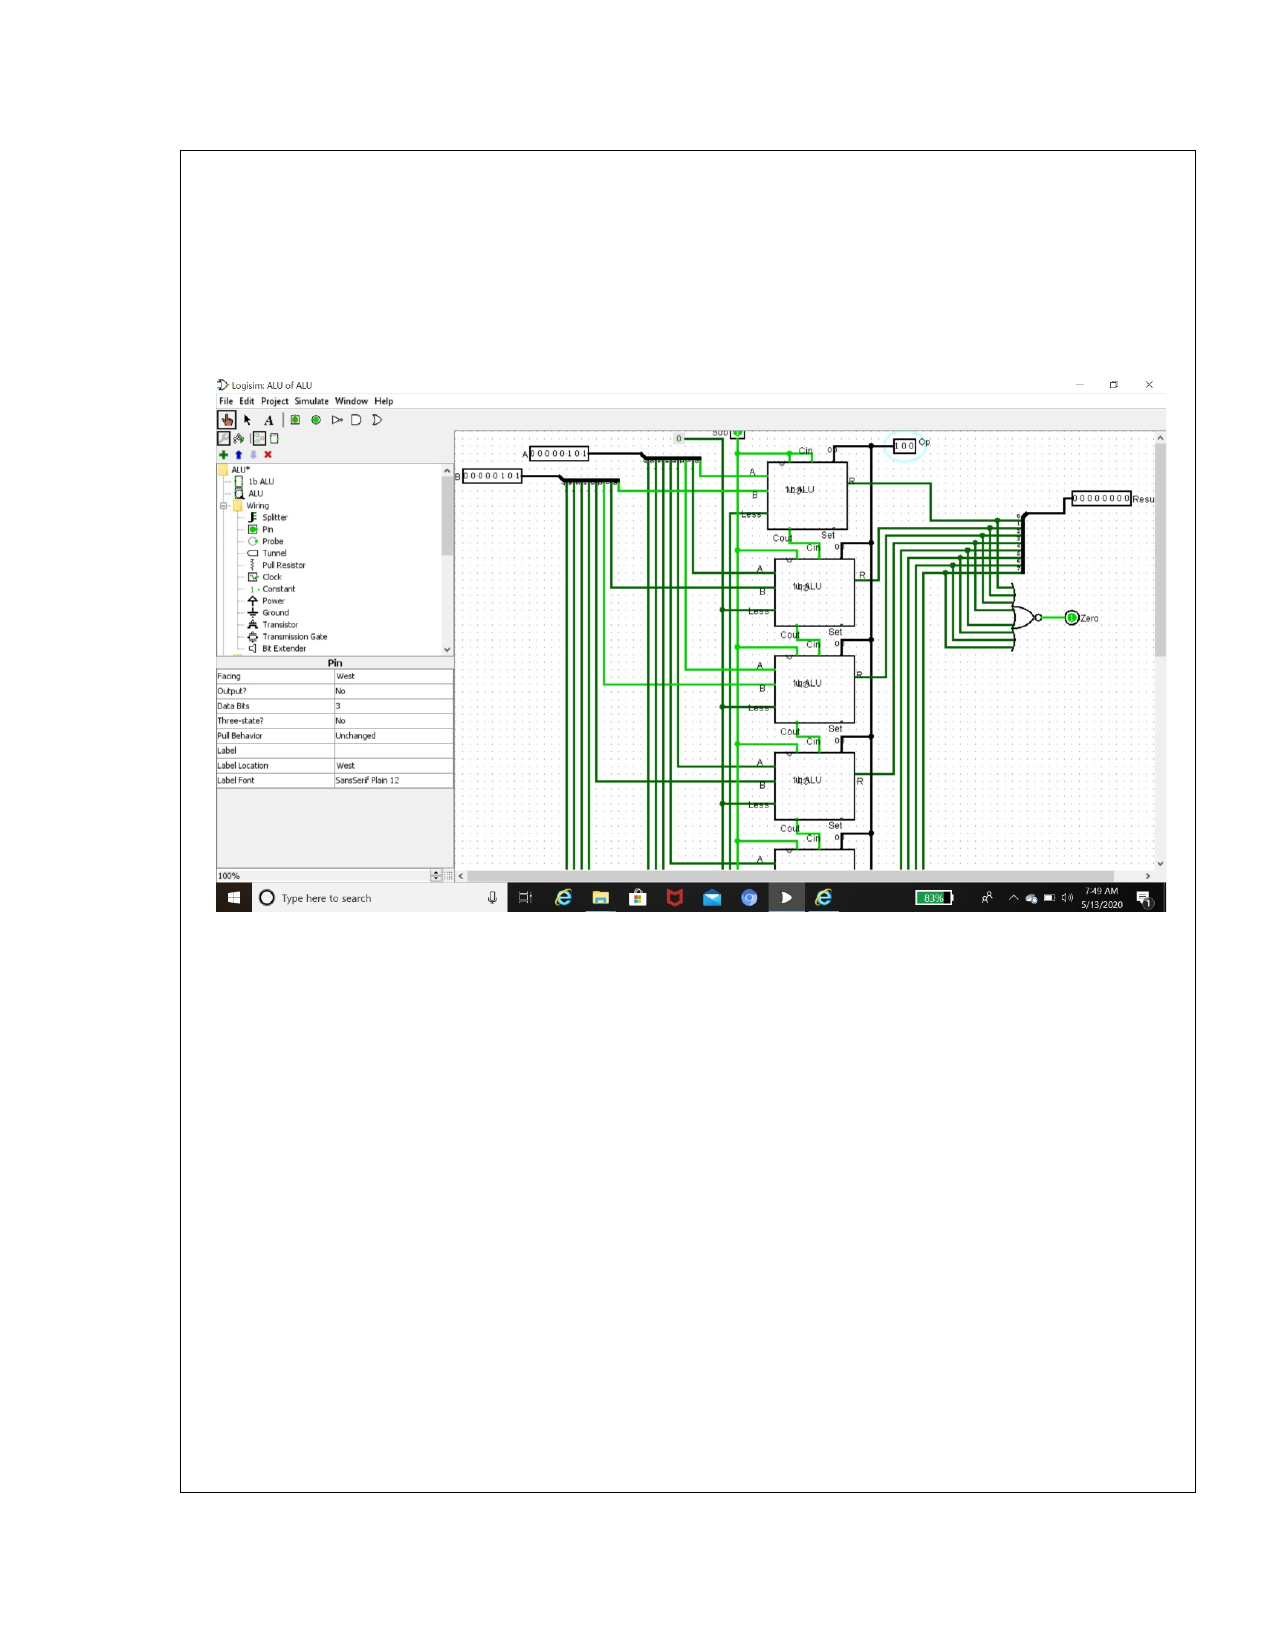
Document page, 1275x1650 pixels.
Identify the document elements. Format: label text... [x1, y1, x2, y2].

table_header List out the steps in designing ALU Step 1: Add the two input pins Drop two East-facing input pins on the canvas 4-bits each. Label A and B, and ensure that each input is 4-bits. Step 2: Add the Adder/ Subtractor and Gates Now we add the sub-circuits creadted earlier. Select the circuits under the main project folder. Step 3: Add the Multiplexers These take on or more data inputs and generate a single output. In Logisim, multiplexers are under the Plexers folder. Click the Multiplexer icon and drop two of them onto canvas. Step 4 : Add Controls Drop two pins on the canvas, north-facing, with 1 data bit. Label them 0 and 1 , respectively. Step 5: Add a Splitter Next, we add a splitter into our circuit that takes one line from the second multiplexer and split to 4 inputs to an OR gate – for a 4-bit ALU. Step 6: Add another OR gate And a NOT Gate Now we add an OR gate after the splitter, which has 4 inputs . To the right of the OR gate, add a NOT gate. This arrangement accounts for Zero output when All of the bits result in zero. The NOT gate following the OR gate achieves this. Finally, add a single-bit pin after the NOT gate to store the result,Label it ZERO. Step 7: Add a Result Pin for the MUX We handled the zeros coming from the MUX, but we also need to account for valid combinations inputs from A, B, and the Control inputs. SNAPSHOTS [181, 151, 1195, 1492]
